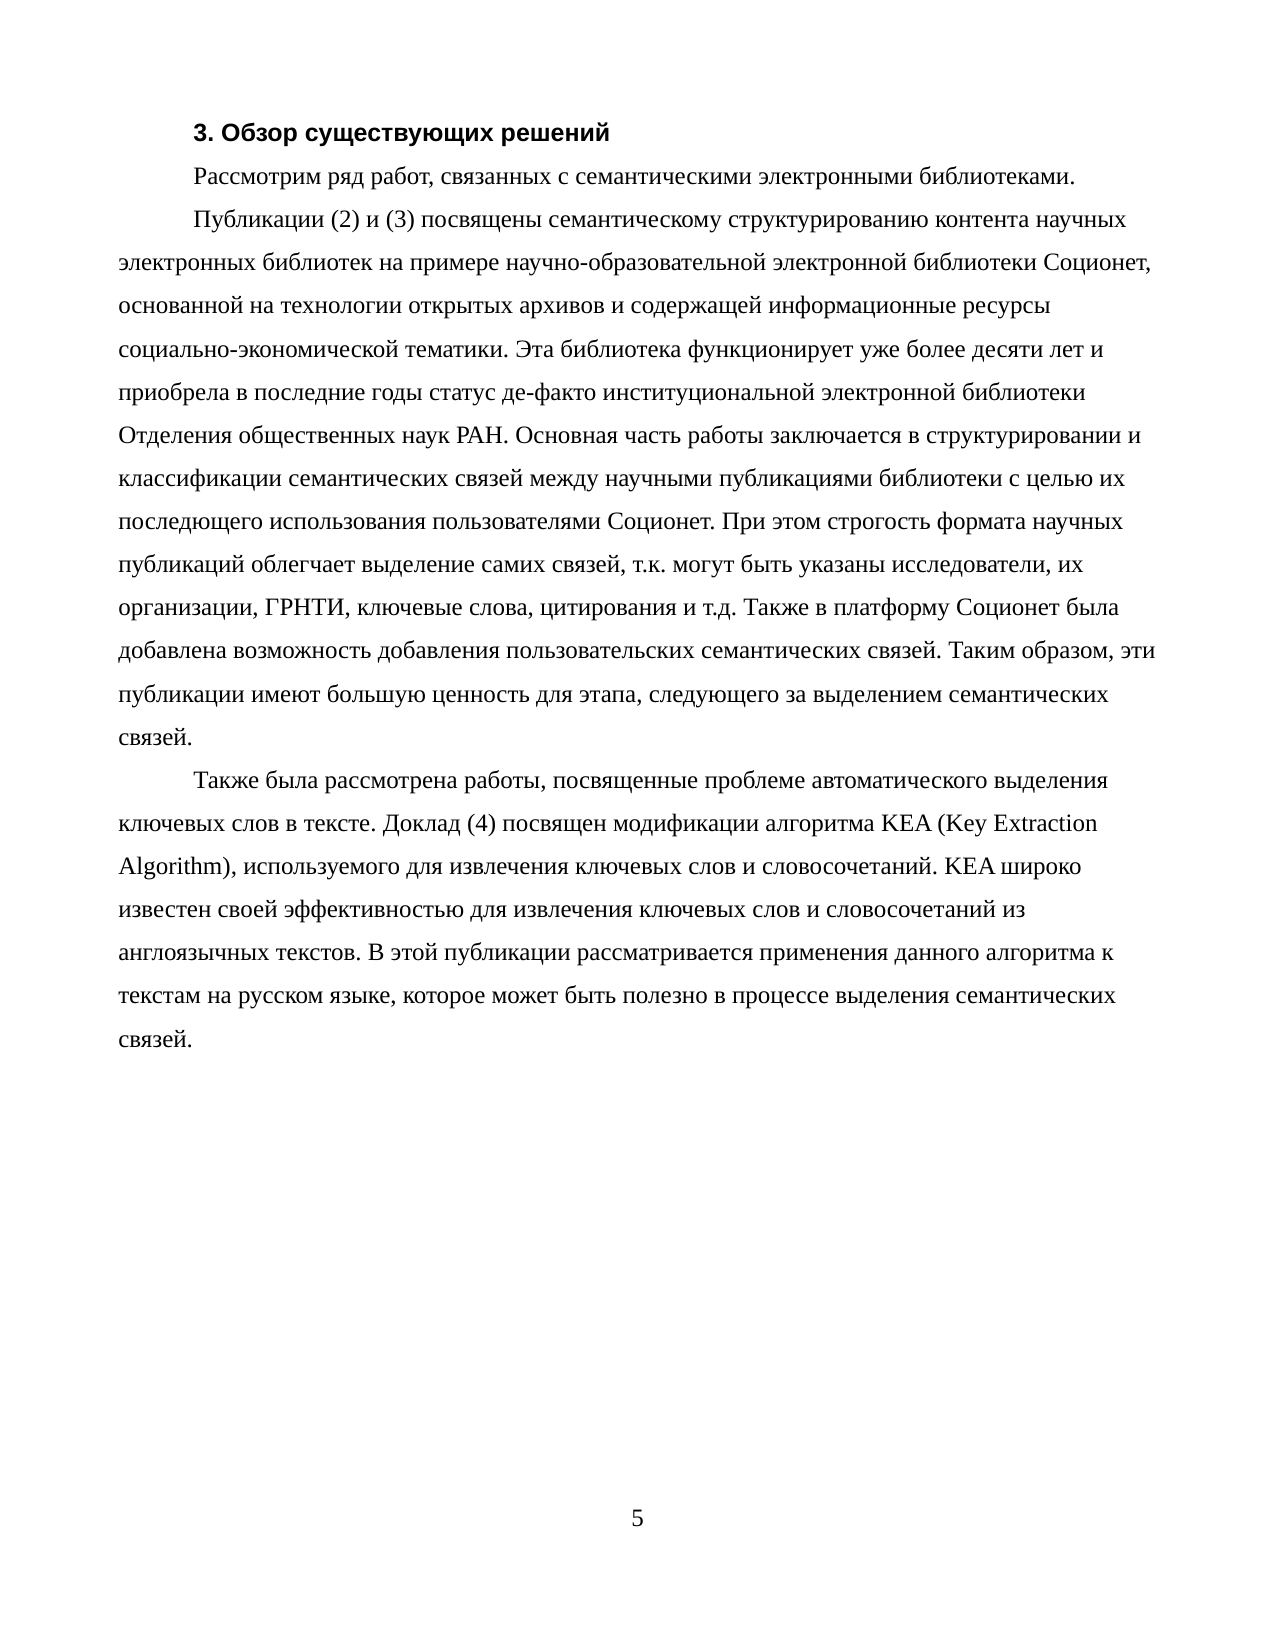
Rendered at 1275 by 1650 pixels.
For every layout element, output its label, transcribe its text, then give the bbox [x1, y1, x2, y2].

text Рассмотрим ряд работ, связанных с семантическими электронными библиотеками. [118, 161, 1157, 190]
subtitle 3. Обзор существующих решений [118, 118, 1157, 147]
text Также была рассмотрена работы, посвященные проблеме автоматического выделения ключевых слов в тексте. Доклад (4) посвящен модификации алгоритма KEA (Key Extraction Algorithm), используемого для извлечения ключевых слов и словосочетаний. KEA широко известен своей эффективностью для извлечения ключевых слов и словосочетаний из англоязычных текстов. В этой публикации рассматривается применения данного алгоритма к текстам на русском языке, которое может быть полезно в процессе выделения семантических связей. [118, 765, 1157, 1052]
text Публикации (2) и (3) посвящены семантическому структурированию контента научных электронных библиотек на примере научно-образовательной электронной библиотеки Соционет, основанной на технологии открытых архивов и содержащей информационные ресурсы социально-экономической тематики. Эта библиотека функционирует уже более десяти лет и приобрела в последние годы статус де-факто институциональной электронной библиотеки Отделения общественных наук РАН. Основная часть работы заключается в структурировании и классификации семантических связей между научными публикациями библиотеки с целью их последющего использования пользователями Соционет. При этом строгость формата научных публикаций облегчает выделение самих связей, т.к. могут быть указаны исследователи, их организации, ГРНТИ, ключевые слова, цитирования и т.д. Также в платформу Соционет была добавлена возможность добавления пользовательских семантических связей. Таким образом, эти публикации имеют большую ценность для этапа, следующего за выделением семантических связей. [118, 204, 1157, 751]
